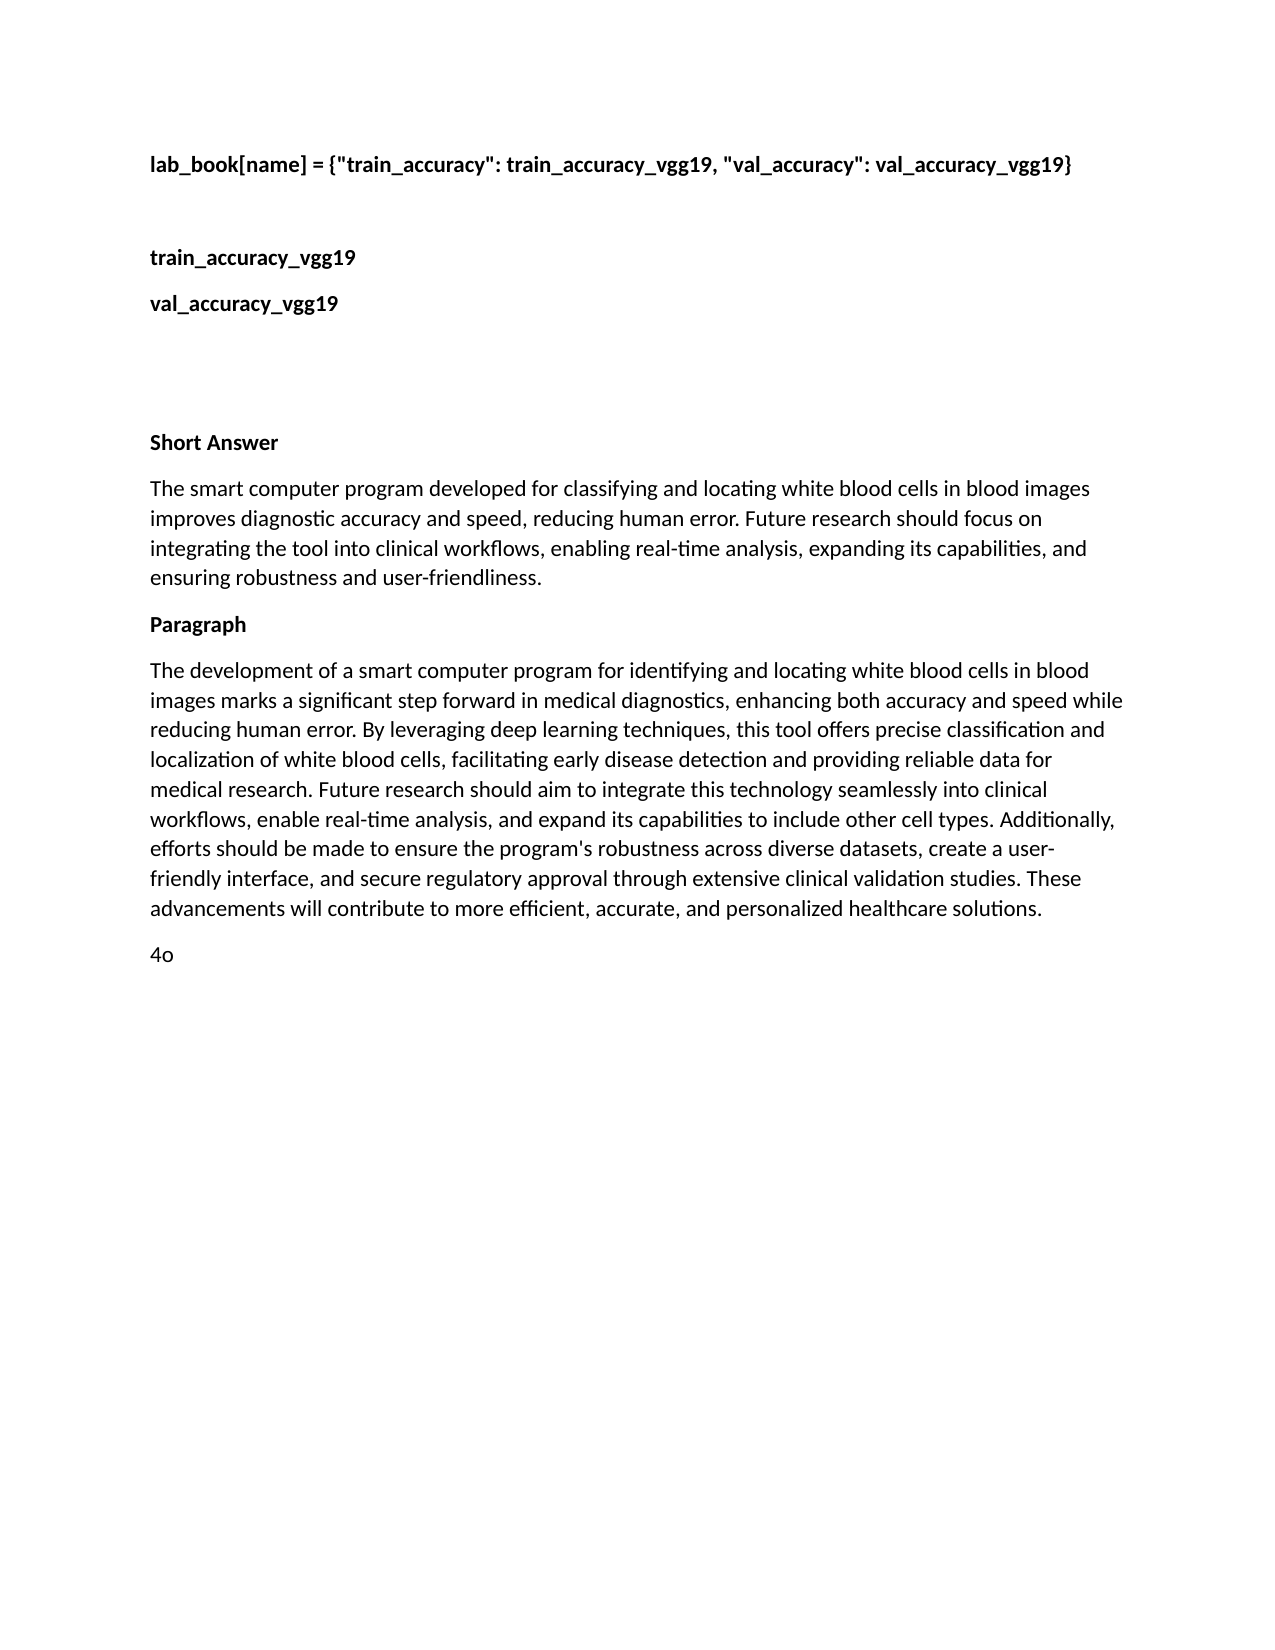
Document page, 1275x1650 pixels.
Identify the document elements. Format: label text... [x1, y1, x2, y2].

text lab_book[name] = {"train_accuracy": train_accuracy_vgg19, "val_accuracy": val_accuracy_vgg19} [150, 150, 1125, 178]
text Paragraph [150, 610, 1125, 638]
text train_accuracy_vgg19 [150, 243, 1125, 271]
text val_accuracy_vgg19 [150, 289, 1125, 317]
text The smart computer program developed for classifying and locating white blood cells in blood images improves diagnostic accuracy and speed, reducing human error. Future research should focus on integrating the tool into clinical workflows, enabling real-time analysis, expanding its capabilities, and ensuring robustness and user-friendliness. [150, 474, 1125, 592]
text Short Answer [150, 428, 1125, 456]
text 4o [150, 940, 1125, 968]
text The development of a smart computer program for identifying and locating white blood cells in blood images marks a significant step forward in medical diagnostics, enhancing both accuracy and speed while reducing human error. By leveraging deep learning techniques, this tool offers precise classification and localization of white blood cells, facilitating early disease detection and providing reliable data for medical research. Future research should aim to integrate this technology seamlessly into clinical workflows, enable real-time analysis, and expand its capabilities to include other cell types. Additionally, efforts should be made to ensure the program's robustness across diverse datasets, create a user-friendly interface, and secure regulatory approval through extensive clinical validation studies. These advancements will contribute to more efficient, accurate, and personalized healthcare solutions. [150, 656, 1125, 922]
